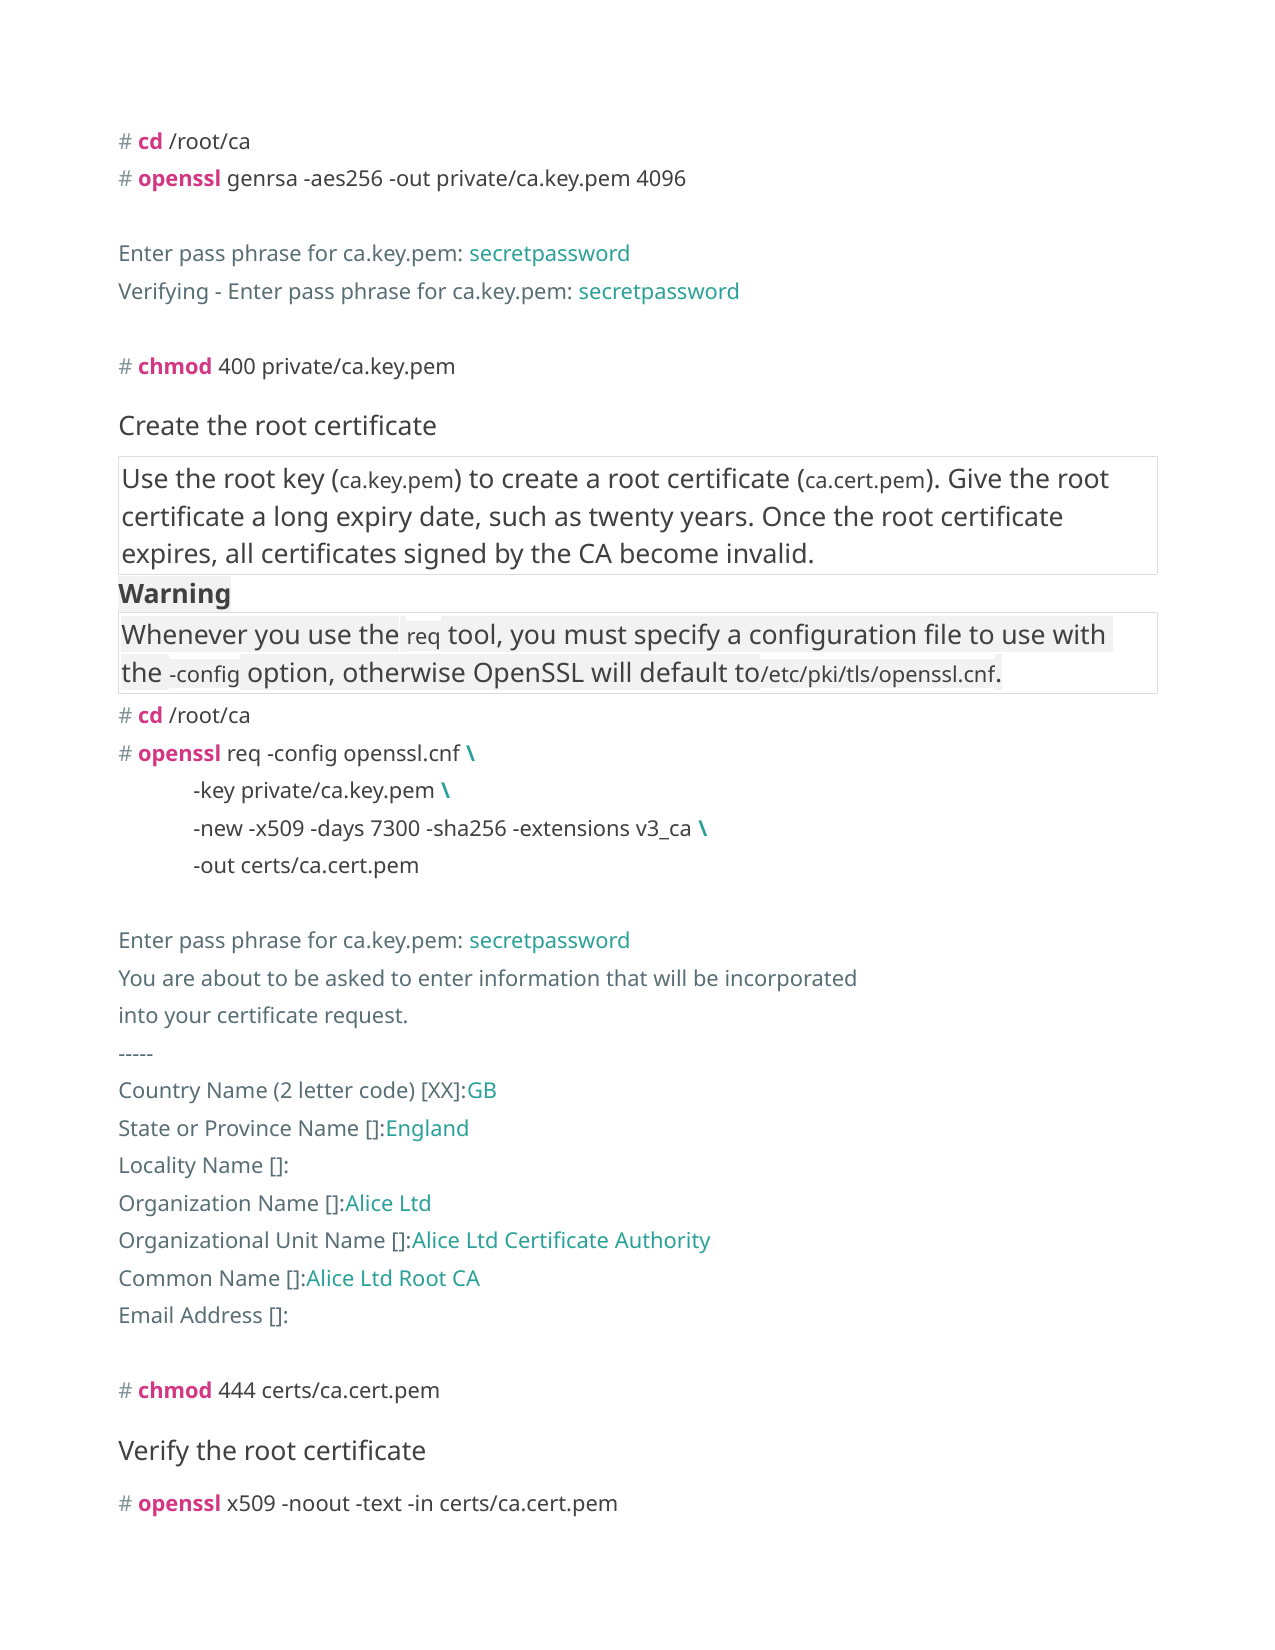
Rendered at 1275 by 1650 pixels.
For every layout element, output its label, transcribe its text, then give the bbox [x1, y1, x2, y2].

text ----- [118, 1030, 1157, 1068]
subtitle Create the root certificate [118, 406, 1157, 443]
text You are about to be asked to enter information that will be incorporated [118, 955, 1157, 993]
text -out certs/ca.cert.pem [118, 843, 1157, 880]
text # chmod 444 certs/ca.cert.pem [118, 1368, 1157, 1405]
text Email Address []: [118, 1293, 1157, 1330]
text # openssl req -config openssl.cnf \ [118, 730, 1157, 768]
text Enter pass phrase for ca.key.pem: secretpassword [118, 918, 1157, 955]
text # cd /root/ca [118, 694, 1157, 730]
text -new -x509 -days 7300 -sha256 -extensions v3_ca \ [118, 805, 1157, 843]
text # openssl genrsa -aes256 -out private/ca.key.pem 4096 [118, 156, 1157, 193]
text Verifying - Enter pass phrase for ca.key.pem: secretpassword [118, 268, 1157, 306]
text Enter pass phrase for ca.key.pem: secretpassword [118, 231, 1157, 268]
text Use the root key (ca.key.pem) to create a root certificate (ca.cert.pem). Give the root certificate a long expiry date, such as twenty years. Once the root certificate expires, all certificates signed by the CA become invalid. [119, 457, 1157, 574]
text Whenever you use the req tool, you must specify a configuration file to use with the -config option, otherwise OpenSSL will default to/etc/pki/tls/openssl.cnf. [119, 613, 1157, 693]
text # openssl x509 -noout -text -in certs/ca.cert.pem [118, 1480, 1157, 1518]
text Locality Name []: [118, 1143, 1157, 1180]
text Country Name (2 letter code) [XX]:GB [118, 1068, 1157, 1105]
text Common Name []:Alice Ltd Root CA [118, 1255, 1157, 1293]
text into your certificate request. [118, 993, 1157, 1030]
subtitle Verify the root certificate [118, 1430, 1157, 1468]
text -key private/ca.key.pem \ [118, 768, 1157, 805]
text Warning [118, 575, 1157, 612]
text # chmod 400 private/ca.key.pem [118, 343, 1157, 381]
text State or Province Name []:England [118, 1105, 1157, 1143]
text # cd /root/ca [118, 118, 1157, 156]
text Organizational Unit Name []:Alice Ltd Certificate Authority [118, 1218, 1157, 1255]
text Organization Name []:Alice Ltd [118, 1180, 1157, 1218]
